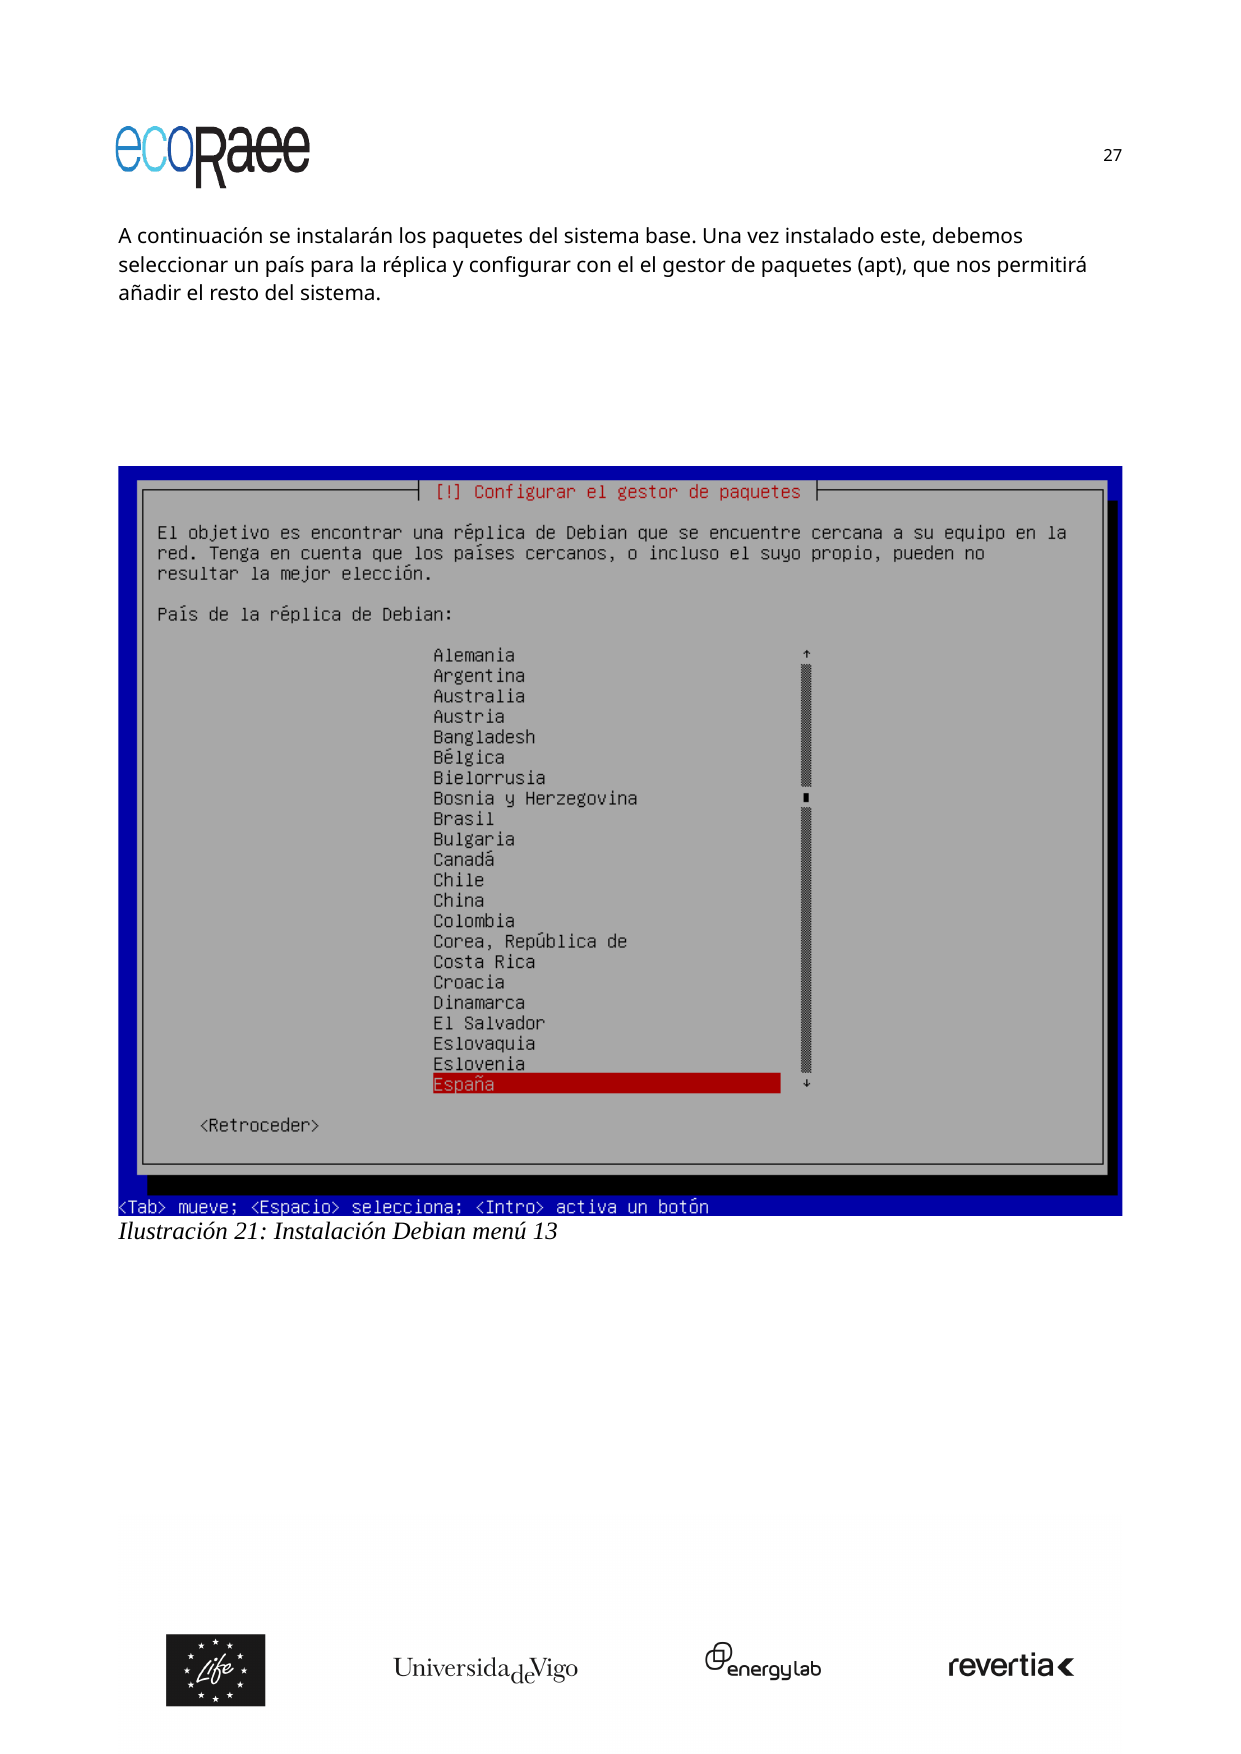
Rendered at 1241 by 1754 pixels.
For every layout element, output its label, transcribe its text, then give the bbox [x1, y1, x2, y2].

text Ilustración 21: Instalación Debian menú 13 [118, 1216, 1122, 1245]
picture [118, 1514, 1123, 1754]
picture [114, 124, 311, 190]
picture [118, 466, 1123, 1216]
text A continuación se instalarán los paquetes del sistema base. Una vez instalado este, debemos seleccionar un país para la réplica y configurar con el el gestor de paquetes (apt), que nos permitirá añadir el resto del sistema. [118, 221, 1122, 307]
